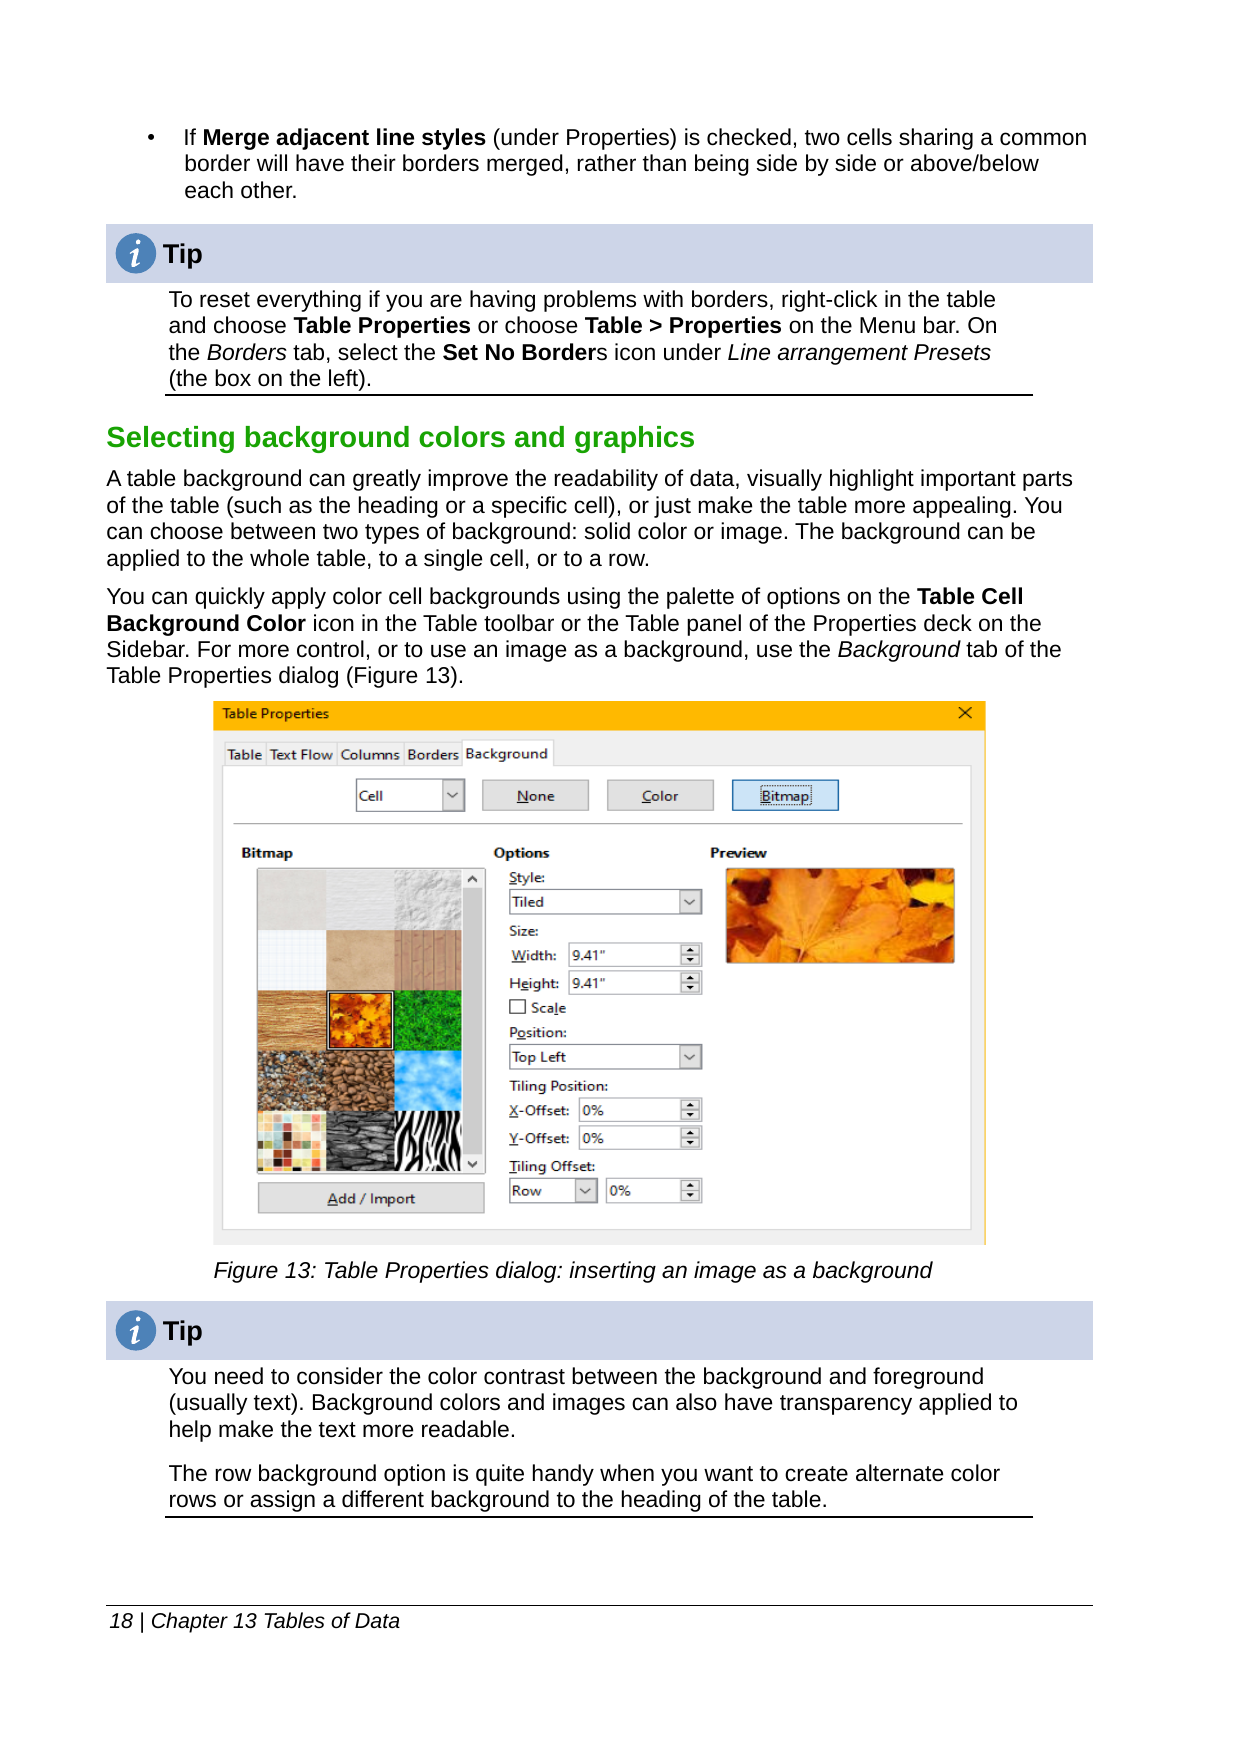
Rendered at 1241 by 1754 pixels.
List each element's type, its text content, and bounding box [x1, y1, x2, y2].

subtitle Selecting background colors and graphics [106, 420, 1093, 454]
list If Merge adjacent line styles (under Properties) is checked, two cells sharing a common border will have their borders merged, rather than being side by side or above/below each other. [144, 121, 1093, 206]
subtitle Tip [106, 224, 1093, 283]
picture [213, 701, 986, 1245]
text A table background can greatly improve the readability of data, visually highlight important parts of the table (such as the heading or a specific cell), or just make the table more appealing. You can choose between two types of background: solid color or image. The background can be applied to the whole table, to a single cell, or to a row. [106, 465, 1093, 571]
text You can quickly apply color cell backgrounds using the palette of options on the Table Cell Background Color icon in the Table toolbar or the Table panel of the Properties deck on the Sidebar. For more control, or to use an image as a background, use the Background tab of the Table Properties dialog (Figure 13). [106, 583, 1093, 689]
text To reset everything if you are having problems with borders, right-click in the table and choose Table Properties or choose Table > Properties on the Menu bar. On the Borders tab, select the Set No Borders icon under Line arrangement Presets (the box on the left). [165, 283, 1033, 394]
text You need to consider the color contrast between the background and foreground (usually text). Background colors and images can also have transparency applied to help make the text more readable. [165, 1360, 1033, 1442]
text The row background option is quite handy when you want to create alternate color rows or assign a different background to the heading of the table. [165, 1457, 1033, 1516]
text Figure 13: Table Properties dialog: inserting an image as a background [213, 1257, 986, 1283]
subtitle Tip [106, 1301, 1093, 1360]
